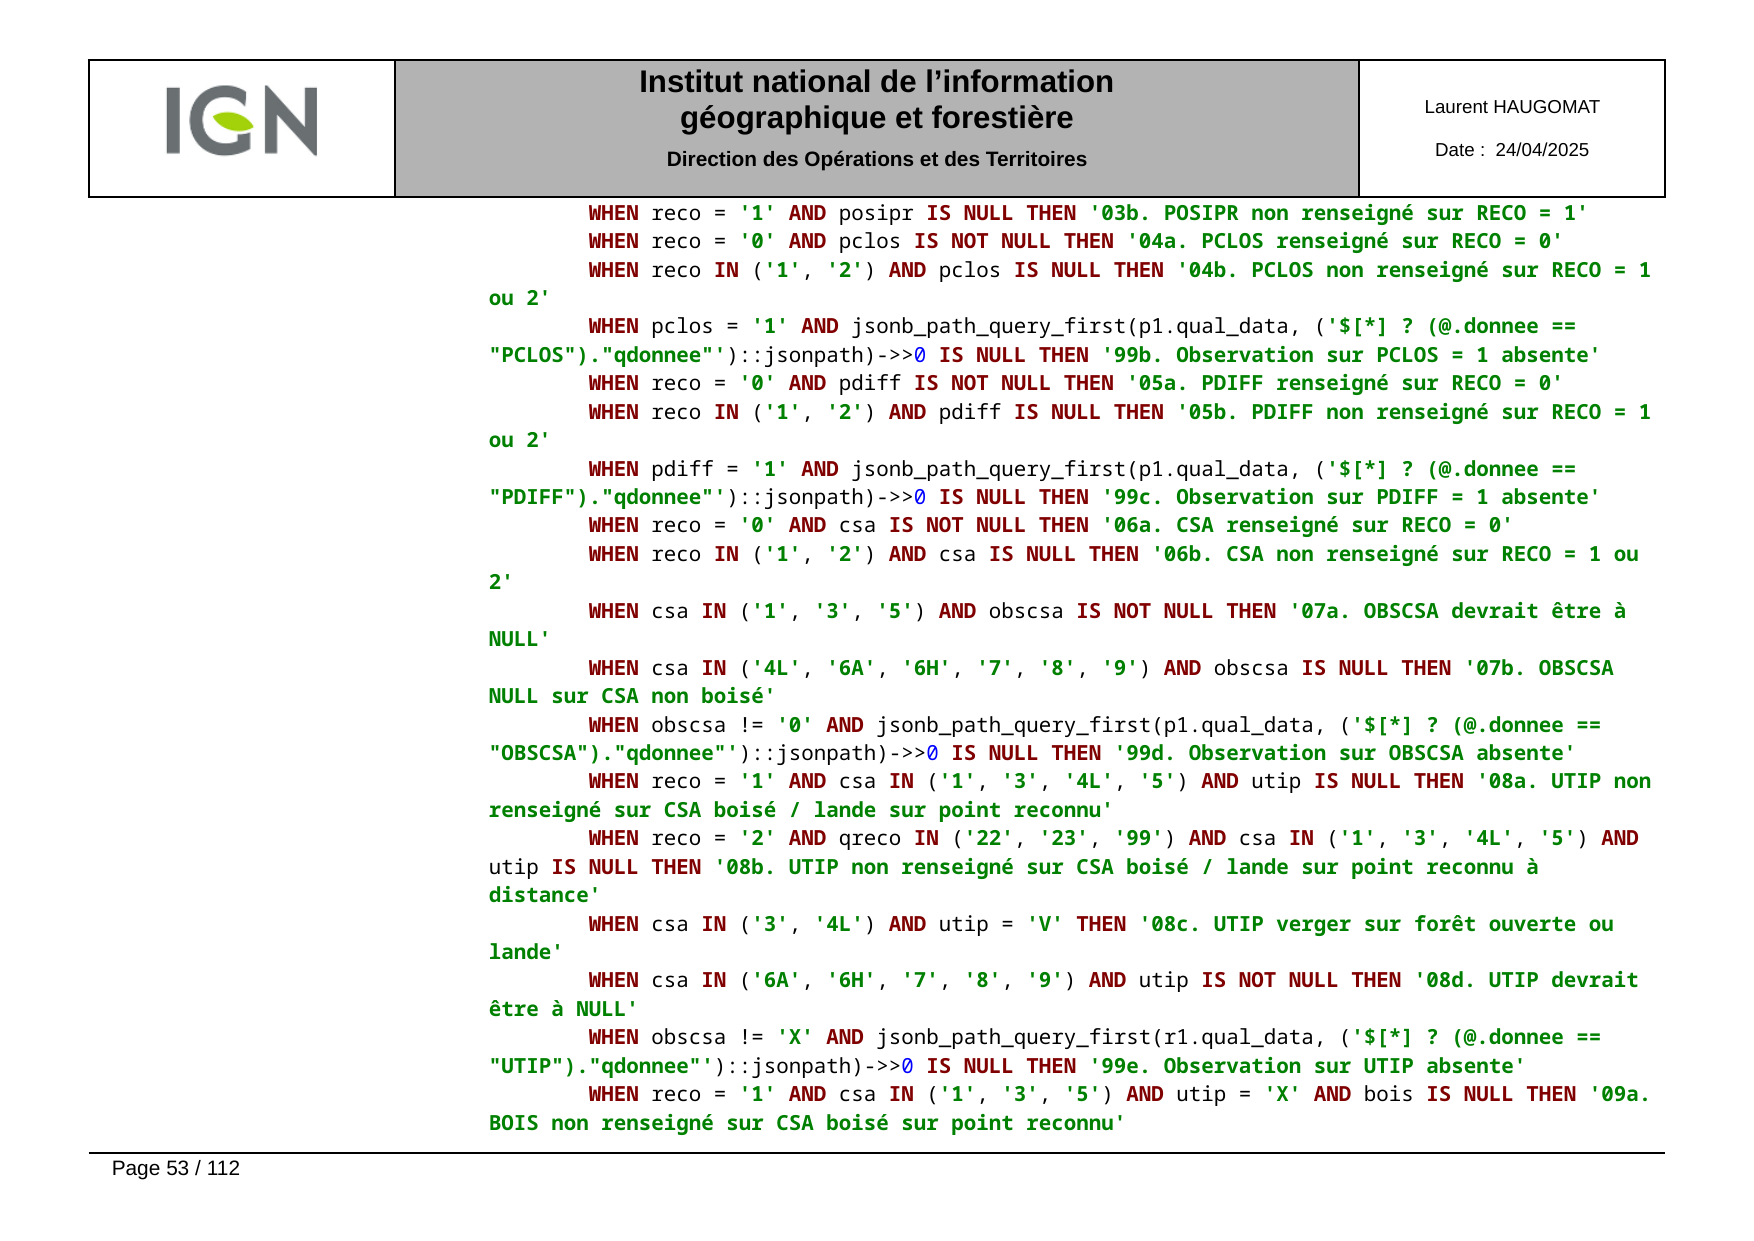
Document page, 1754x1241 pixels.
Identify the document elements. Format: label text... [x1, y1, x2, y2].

picture [141, 62, 343, 180]
table_cell WHEN reco = '1' AND posipr IS NULL THEN '03b. POSIPR non renseigné sur RECO = 1' WHEN reco = '0' AND pclos IS NOT NULL THEN '04a. PCLOS renseigné sur RECO = 0' WHEN reco IN ('1', '2') AND pclos IS NULL THEN '04b. PCLOS non renseigné sur RECO = 1 ou 2' WHEN pclos = '1' AND jsonb_path_query_first(p1.qual_data, ('$[*] ? (@.donnee == "PCLOS")."qdonnee"')::jsonpath)->>0 IS NULL THEN '99b. Observation sur PCLOS = 1 absente' WHEN reco = '0' AND pdiff IS NOT NULL THEN '05a. PDIFF renseigné sur RECO = 0' WHEN reco IN ('1', '2') AND pdiff IS NULL THEN '05b. PDIFF non renseigné sur RECO = 1 ou 2' WHEN pdiff = '1' AND jsonb_path_query_first(p1.qual_data, ('$[*] ? (@.donnee == "PDIFF")."qdonnee"')::jsonpath)->>0 IS NULL THEN '99c. Observation sur PDIFF = 1 absente' WHEN reco = '0' AND csa IS NOT NULL THEN '06a. CSA renseigné sur RECO = 0' WHEN reco IN ('1', '2') AND csa IS NULL THEN '06b. CSA non renseigné sur RECO = 1 ou 2' WHEN csa IN ('1', '3', '5') AND obscsa IS NOT NULL THEN '07a. OBSCSA devrait être à NULL' WHEN csa IN ('4L', '6A', '6H', '7', '8', '9') AND obscsa IS NULL THEN '07b. OBSCSA NULL sur CSA non boisé' WHEN obscsa != '0' AND jsonb_path_query_first(p1.qual_data, ('$[*] ? (@.donnee == "OBSCSA")."qdonnee"')::jsonpath)->>0 IS NULL THEN '99d. Observation sur OBSCSA absente' WHEN reco = '1' AND csa IN ('1', '3', '4L', '5') AND utip IS NULL THEN '08a. UTIP non renseigné sur CSA boisé / lande sur point reconnu' WHEN reco = '2' AND qreco IN ('22', '23', '99') AND csa IN ('1', '3', '4L', '5') AND utip IS NULL THEN '08b. UTIP non renseigné sur CSA boisé / lande sur point reconnu à distance' WHEN csa IN ('3', '4L') AND utip = 'V' THEN '08c. UTIP verger sur forêt ouverte ou lande' WHEN csa IN ('6A', '6H', '7', '8', '9') AND utip IS NOT NULL THEN '08d. UTIP devrait être à NULL' WHEN obscsa != 'X' AND jsonb_path_query_first(r1.qual_data, ('$[*] ? (@.donnee == "UTIP")."qdonnee"')::jsonpath)->>0 IS NULL THEN '99e. Observation sur UTIP absente' WHEN reco = '1' AND csa IN ('1', '3', '5') AND utip = 'X' AND bois IS NULL THEN '09a. BOIS non renseigné sur CSA boisé sur point reconnu' [483, 198, 1665, 1142]
table_cell [89, 198, 483, 1142]
